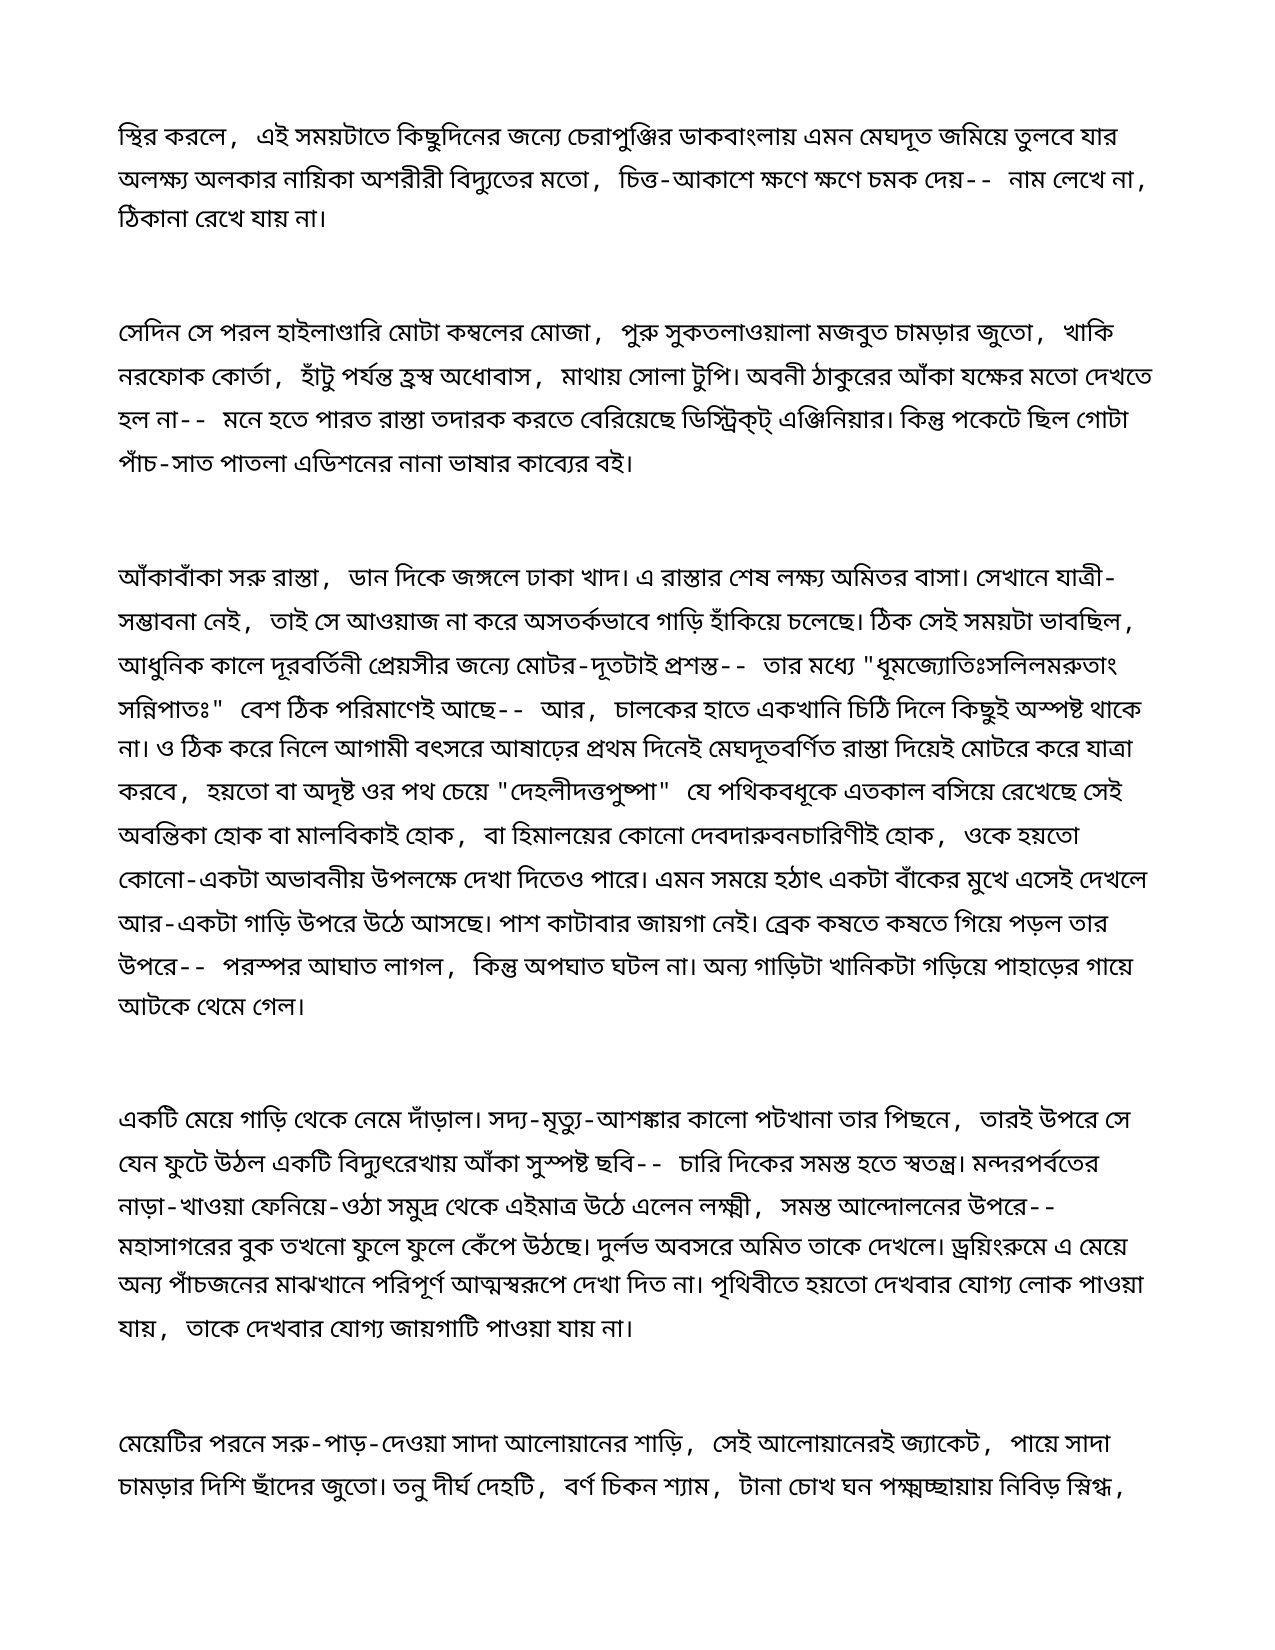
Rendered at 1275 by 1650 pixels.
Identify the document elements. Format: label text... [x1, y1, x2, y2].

text স্থির করলে, এই সময়টাতে কিছুদিনের জন্যে চেরাপুঞ্জির ডাকবাংলায় এমন মেঘদূত জমিয়ে তুলবে যার অলক্ষ্য অলকার নায়িকা অশরীরী বিদ্যুতের মতো, চিত্ত-আকাশে ক্ষণে ক্ষণে চমক দেয়-- নাম লেখে না, ঠিকানা রেখে যায় না। [118, 118, 1157, 238]
text একটি মেয়ে গাড়ি থেকে নেমে দাঁড়াল। সদ্য-মৃত্যু-আশঙ্কার কালো পটখানা তার পিছনে, তারই উপরে সে যেন ফুটে উঠল একটি বিদ্যুৎরেখায় আঁকা সুস্পষ্ট ছবি-- চারি দিকের সমস্ত হতে স্বতন্ত্র। মন্দরপর্বতের নাড়া-খাওয়া ফেনিয়ে-ওঠা সমুদ্র থেকে এইমাত্র উঠে এলেন লক্ষ্মী, সমস্ত আন্দোলনের উপরে-- মহাসাগরের বুক তখনো ফুলে ফুলে কেঁপে উঠছে। দুর্লভ অবসরে অমিত তাকে দেখলে। ড্রয়িংরুমে এ মেয়ে অন্য পাঁচজনের মাঝখানে পরিপূর্ণ আত্মস্বরূপে দেখা দিত না। পৃথিবীতে হয়তো দেখবার যোগ্য লোক পাওয়া যায়, তাকে দেখবার যোগ্য জায়গাটি পাওয়া যায় না। [118, 1102, 1157, 1348]
text আঁকাবাঁকা সরু রাস্তা, ডান দিকে জঙ্গলে ঢাকা খাদ। এ রাস্তার শেষ লক্ষ্য অমিতর বাসা। সেখানে যাত্রী-সম্ভাবনা নেই, তাই সে আওয়াজ না করে অসতর্কভাবে গাড়ি হাঁকিয়ে চলেছে। ঠিক সেই সময়টা ভাবছিল, আধুনিক কালে দূরবর্তিনী প্রেয়সীর জন্যে মোটর-দূতটাই প্রশস্ত-- তার মধ্যে "ধূমজ্যোতিঃসলিলমরুতাং সন্নিপাতঃ" বেশ ঠিক পরিমাণেই আছে-- আর, চালকের হাতে একখানি চিঠি দিলে কিছুই অস্পষ্ট থাকে না। ও ঠিক করে নিলে আগামী বৎসরে আষাঢ়ের প্রথম দিনেই মেঘদূতবর্ণিত রাস্তা দিয়েই মোটরে করে যাত্রা করবে, হয়তো বা অদৃষ্ট ওর পথ চেয়ে "দেহলীদত্তপুষ্পা" যে পথিকবধূকে এতকাল বসিয়ে রেখেছে সেই অবন্তিকা হোক বা মালবিকাই হোক, বা হিমালয়ের কোনো দেবদারুবনচারিণীই হোক, ওকে হয়তো কোনো-একটা অভাবনীয় উপলক্ষে দেখা দিতেও পারে। এমন সময়ে হঠাৎ একটা বাঁকের মুখে এসেই দেখলে আর-একটা গাড়ি উপরে উঠে আসছে। পাশ কাটাবার জায়গা নেই। ব্রেক কষতে কষতে গিয়ে পড়ল তার উপরে-- পরস্পর আঘাত লাগল, কিন্তু অপঘাত ঘটল না। অন্য গাড়িটা খানিকটা গড়িয়ে পাহাড়ের গায়ে আটকে থেমে গেল। [118, 560, 1157, 1025]
text সেদিন সে পরল হাইলাণ্ডারি মোটা কম্বলের মোজা, পুরু সুকতলাওয়ালা মজবুত চামড়ার জুতো, খাকি নরফোক কোর্তা, হাঁটু পর্যন্ত হ্রস্ব অধোবাস, মাথায় সোলা টুপি। অবনী ঠাকুরের আঁকা যক্ষের মতো দেখতে হল না-- মনে হতে পারত রাস্তা তদারক করতে বেরিয়েছে ডিস্ট্রিক্‌ট্‌ এঞ্জিনিয়ার। কিন্তু পকেটে ছিল গোটা পাঁচ-সাত পাতলা এডিশনের নানা ভাষার কাব্যের বই। [118, 314, 1157, 483]
text মেয়েটির পরনে সরু-পাড়-দেওয়া সাদা আলোয়ানের শাড়ি, সেই আলোয়ানেরই জ্যাকেট, পায়ে সাদা চামড়ার দিশি ছাঁদের জুতো। তনু দীর্ঘ দেহটি, বর্ণ চিকন শ্যাম, টানা চোখ ঘন পক্ষ্মচ্ছায়ায় নিবিড় স্নিগ্ধ, [118, 1425, 1157, 1506]
